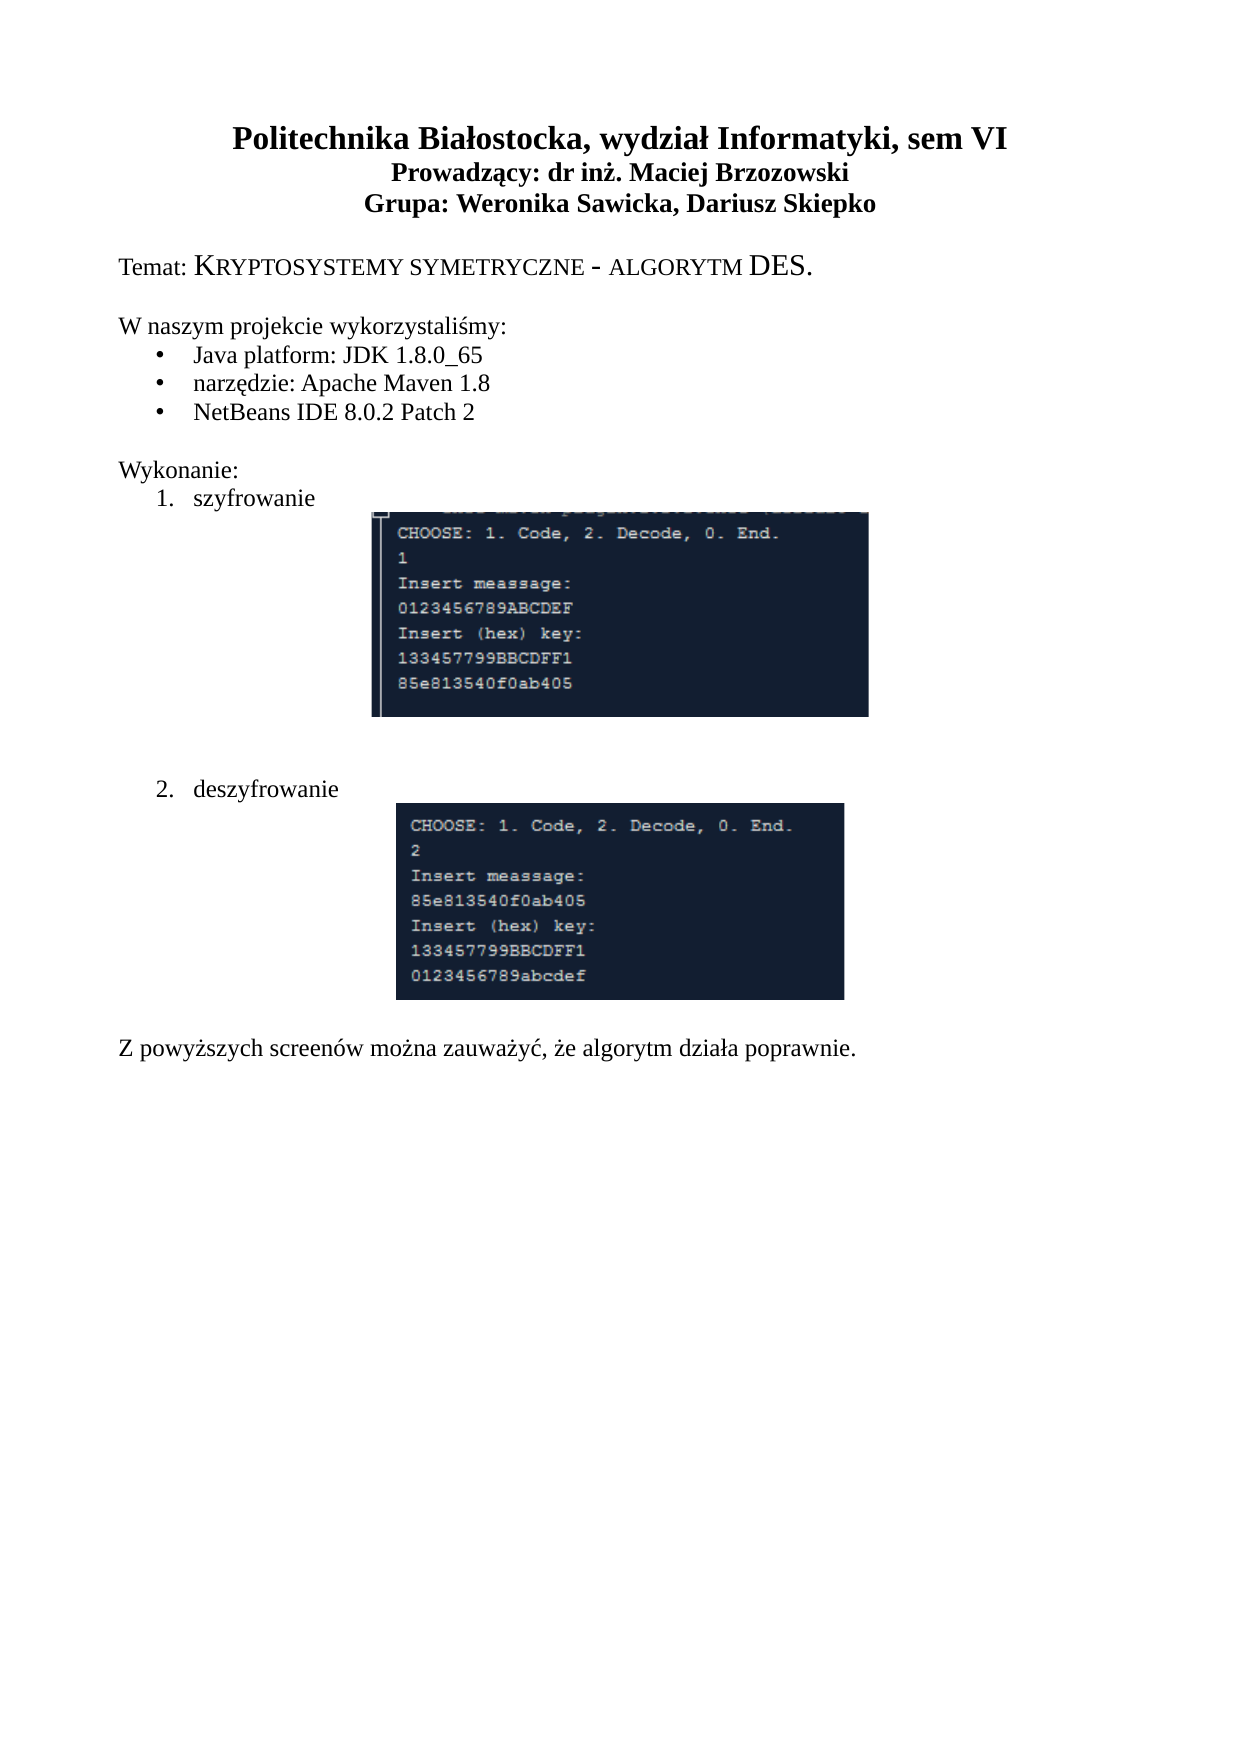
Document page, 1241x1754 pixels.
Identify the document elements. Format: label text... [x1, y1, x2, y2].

text Temat: KRYPTOSYSTEMY SYMETRYCZNE - ALGORYTM DES. [118, 247, 1122, 282]
text Wykonanie: [118, 455, 1122, 483]
list NetBeans IDE 8.0.2 Patch 2 [156, 397, 1122, 426]
text Z powyższych screenów można zauważyć, że algorytm działa poprawnie. [118, 1033, 1122, 1062]
list szyfrowanie [156, 483, 1122, 512]
text Politechnika Białostocka, wydział Informatyki, sem VI [118, 118, 1122, 156]
text Prowadzący: dr inż. Maciej Brzozowski [118, 156, 1122, 188]
list Java platform: JDK 1.8.0_65 [156, 340, 1122, 368]
picture [396, 803, 845, 1000]
picture [371, 512, 869, 717]
list deszyfrowanie [156, 774, 1122, 803]
text W naszym projekcie wykorzystaliśmy: [118, 311, 1122, 340]
list narzędzie: Apache Maven 1.8 [156, 368, 1122, 397]
text Grupa: Weronika Sawicka, Dariusz Skiepko [118, 188, 1122, 219]
